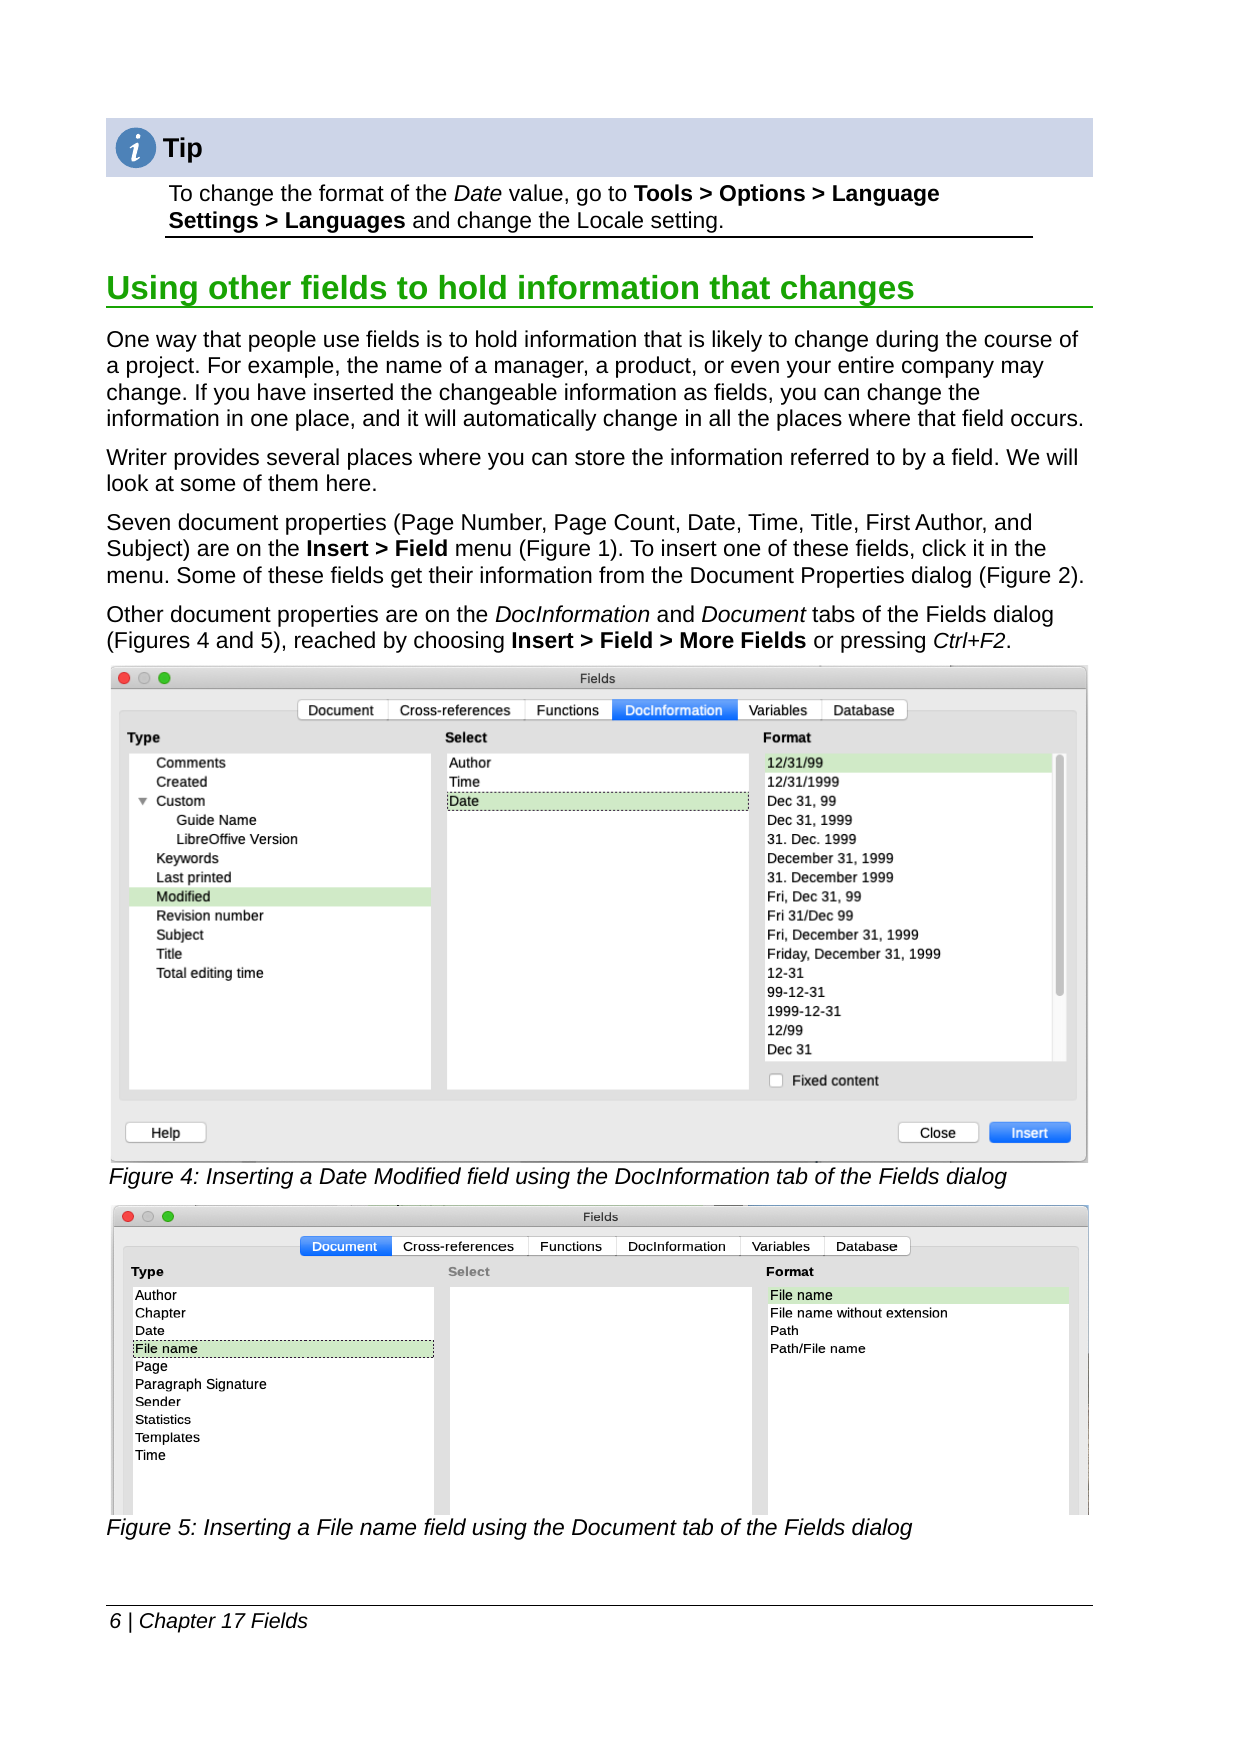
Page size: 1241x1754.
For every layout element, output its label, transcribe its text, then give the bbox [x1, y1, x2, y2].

subtitle Using other fields to hold information that changes [106, 268, 1093, 306]
subtitle Tip [106, 118, 1093, 177]
text To change the format of the Date value, go to Tools > Options > Language Settings > Languages and change the Locale setting. [165, 177, 1033, 236]
picture [110, 1205, 1089, 1515]
text Seven document properties (Page Number, Page Count, Date, Time, Title, First Author, and Subject) are on the Insert > Field menu (Figure 1). To insert one of these fields, click it in the menu. Some of these fields get their information from the Document Properties dialog (Figure 2). [106, 509, 1093, 588]
text Writer provides several places where you can store the information referred to by a field. We will look at some of them here. [106, 444, 1093, 497]
text Figure 5: Inserting a File name field using the Document tab of the Fields dialog [106, 1205, 1093, 1541]
text Other document properties are on the DocInformation and Document tabs of the Fields dialog (Figures 4 and 5), reached by choosing Insert > Field > More Fields or pressing Ctrl+F2. [106, 601, 1093, 653]
text One way that people use fields is to hold information that is likely to change during the course of a project. For example, the name of a manager, a product, or even your entire company may change. If you have inserted the changeable information as fields, you can change the information in one place, and it will automatically change in all the places where that field occurs. [106, 326, 1093, 431]
picture [110, 665, 1089, 1163]
text Figure 4: Inserting a Date Modified field using the DocInformation tab of the Fields dialog [109, 666, 1090, 1189]
